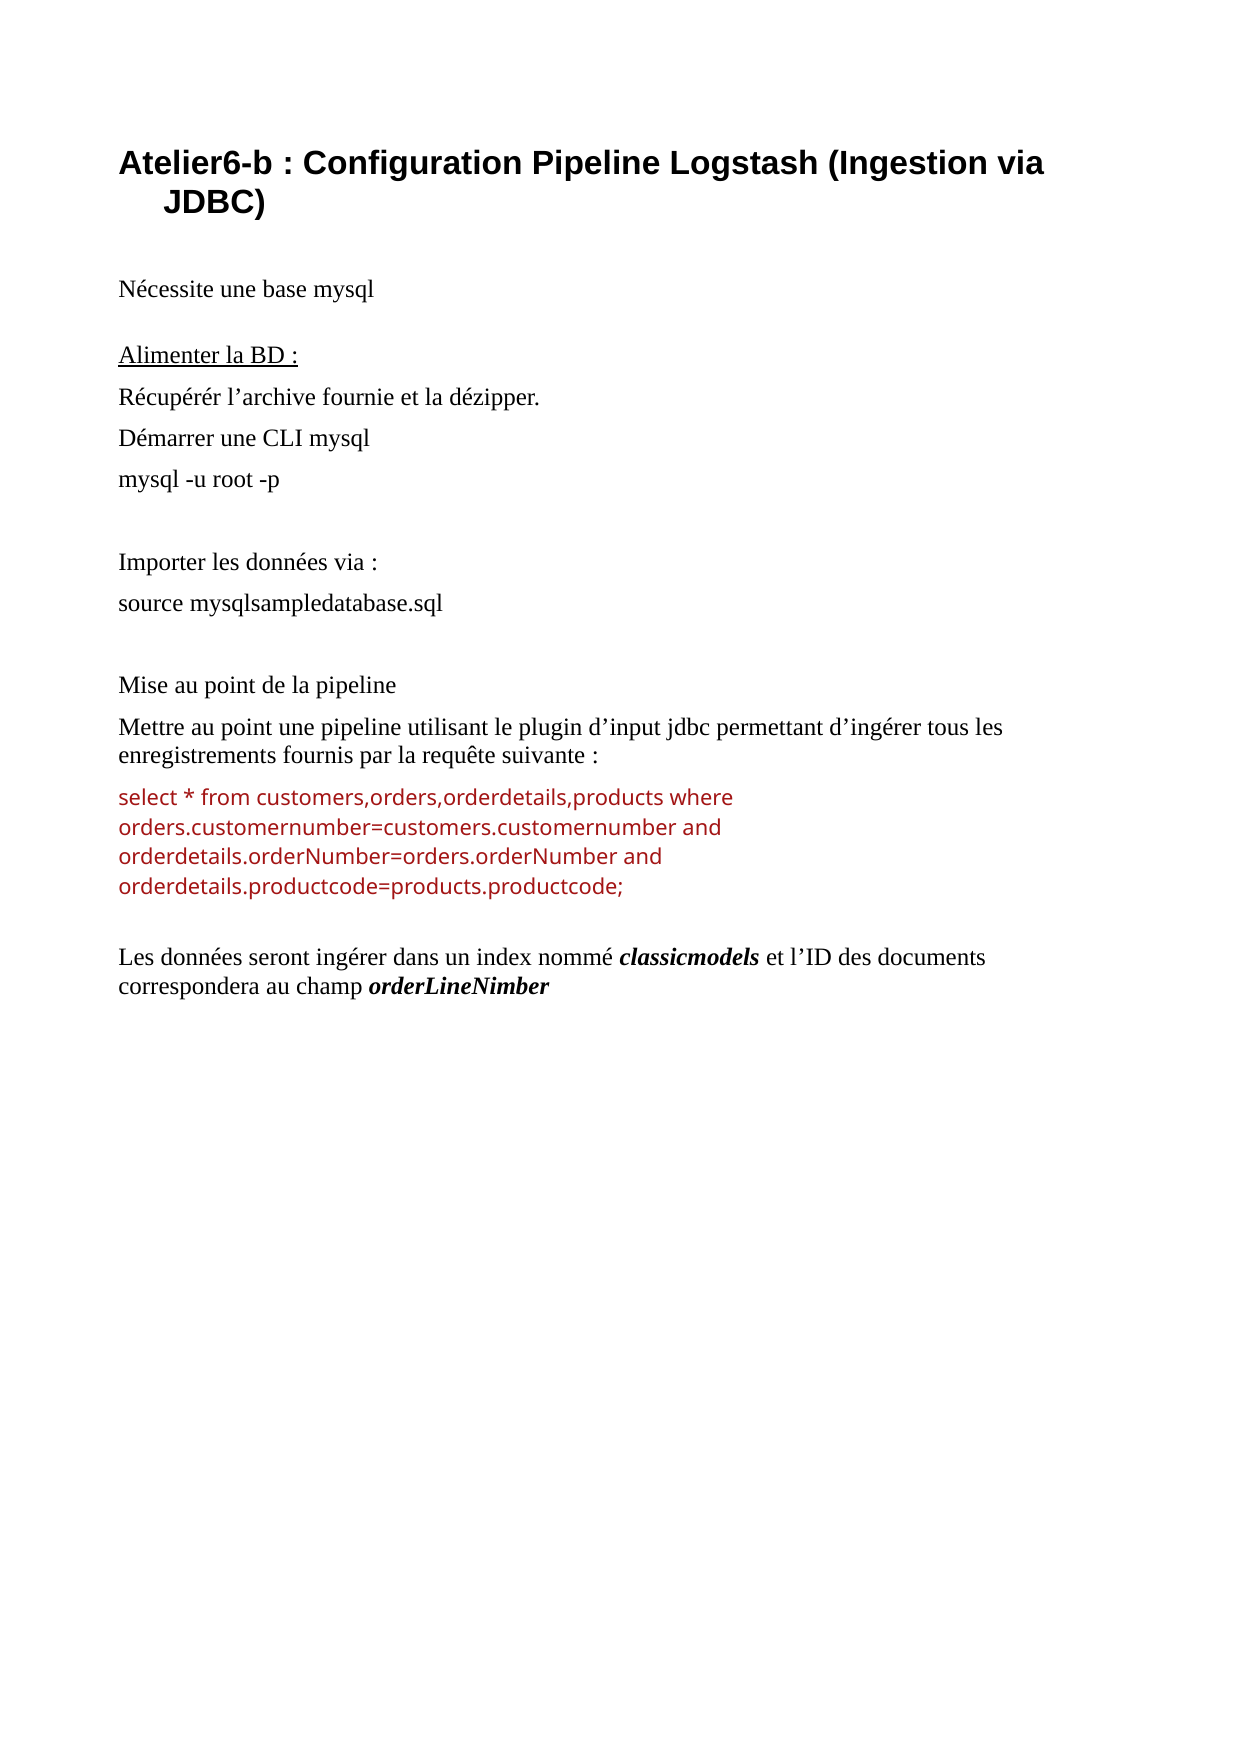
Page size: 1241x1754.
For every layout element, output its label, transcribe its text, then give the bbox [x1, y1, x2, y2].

subtitle select * from customers,orders,orderdetails,products where orders.customernumber=customers.customernumber and orderdetails.orderNumber=orders.orderNumber and orderdetails.productcode=products.productcode; [118, 782, 1122, 901]
text Nécessite une base mysql [118, 274, 1122, 303]
subtitle Alimenter la BD : [118, 340, 1122, 369]
subtitle Atelier6-b : Configuration Pipeline Logstash (Ingestion via JDBC) [118, 143, 1122, 220]
subtitle Les données seront ingérer dans un index nommé classicmodels et l’ID des documents correspondera au champ orderLineNimber [118, 942, 1122, 999]
subtitle Mise au point de la pipeline [118, 670, 1122, 699]
subtitle Démarrer une CLI mysql [118, 423, 1122, 452]
subtitle Mettre au point une pipeline utilisant le plugin d’input jdbc permettant d’ingérer tous les enregistrements fournis par la requête suivante : [118, 712, 1122, 769]
subtitle source mysqlsampledatabase.sql [118, 588, 1122, 617]
subtitle Récupérér l’archive fournie et la dézipper. [118, 382, 1122, 410]
subtitle Importer les données via : [118, 547, 1122, 575]
subtitle mysql -u root -p [118, 464, 1122, 493]
